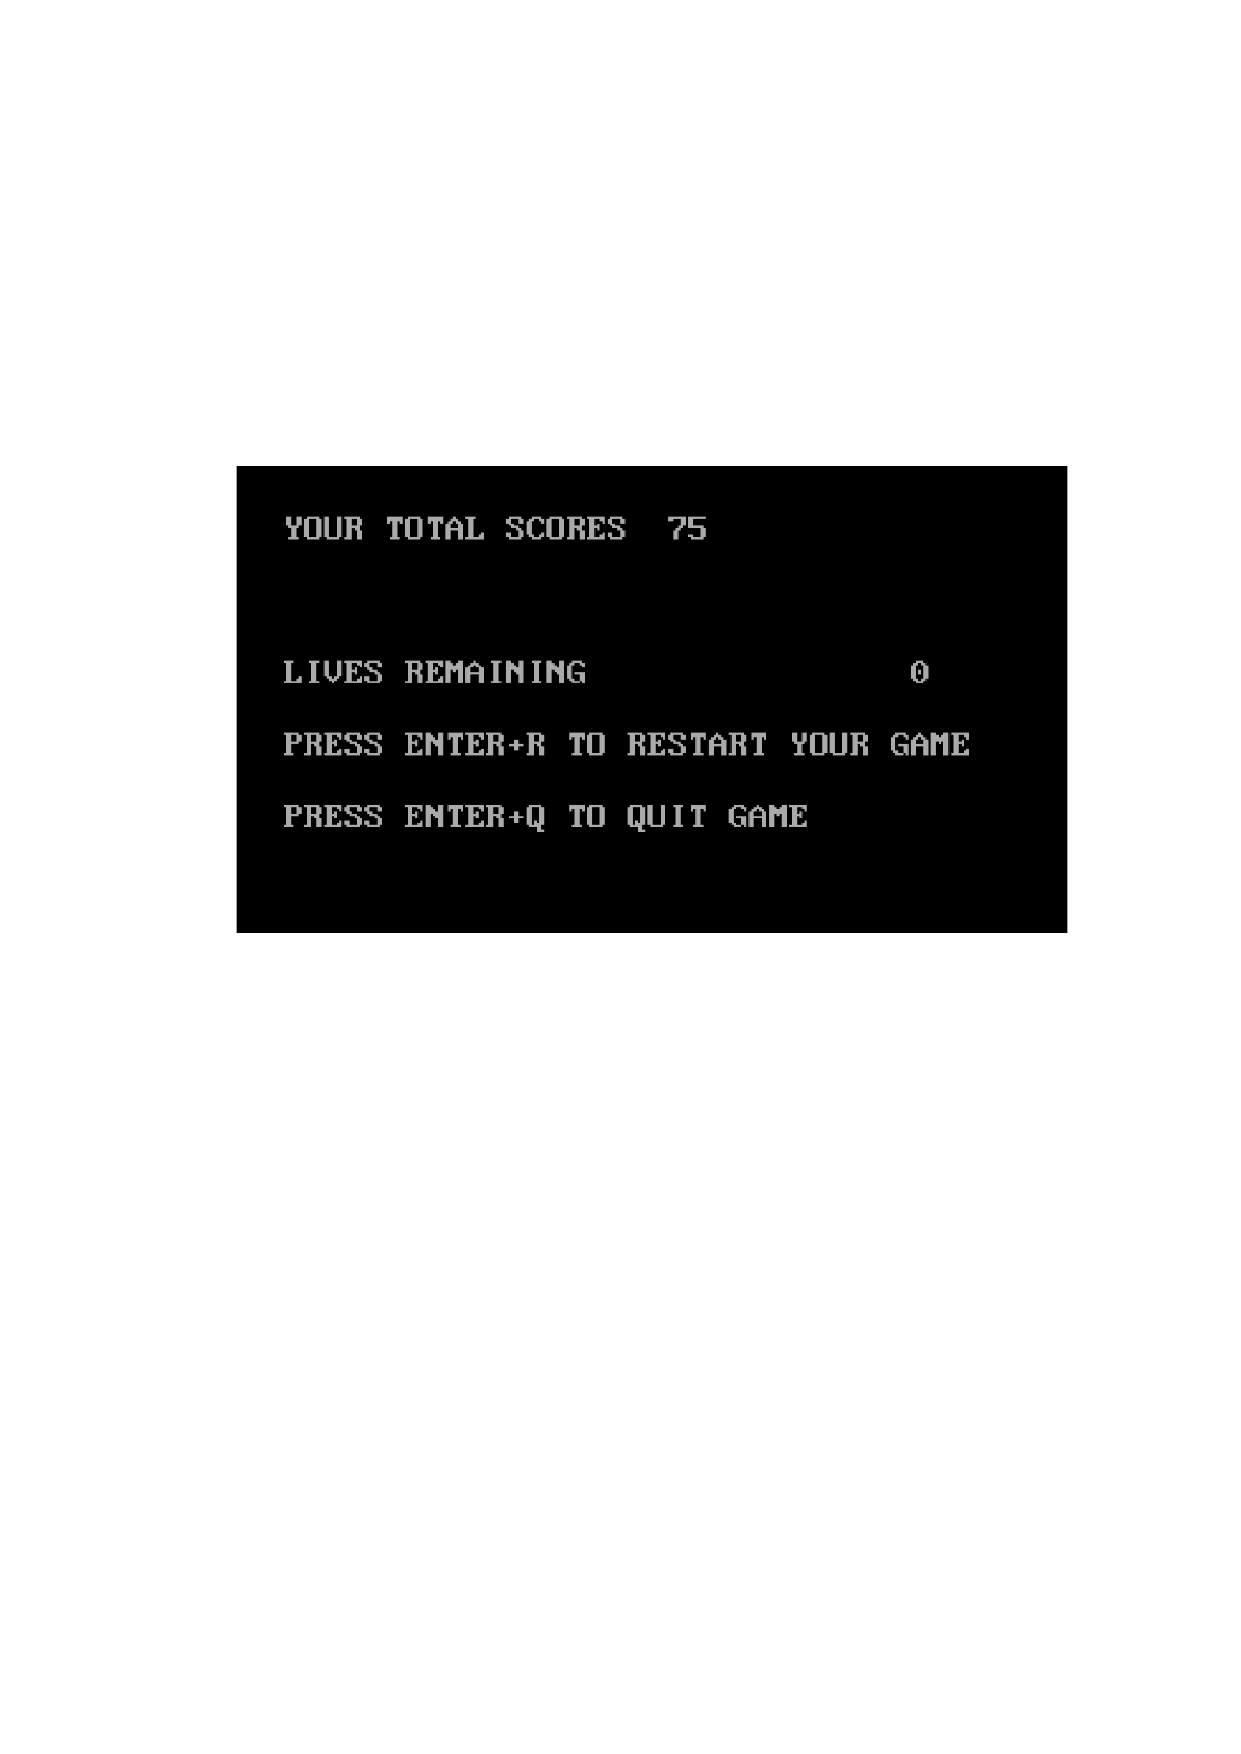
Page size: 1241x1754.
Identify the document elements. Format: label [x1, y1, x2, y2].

picture [236, 466, 1068, 933]
